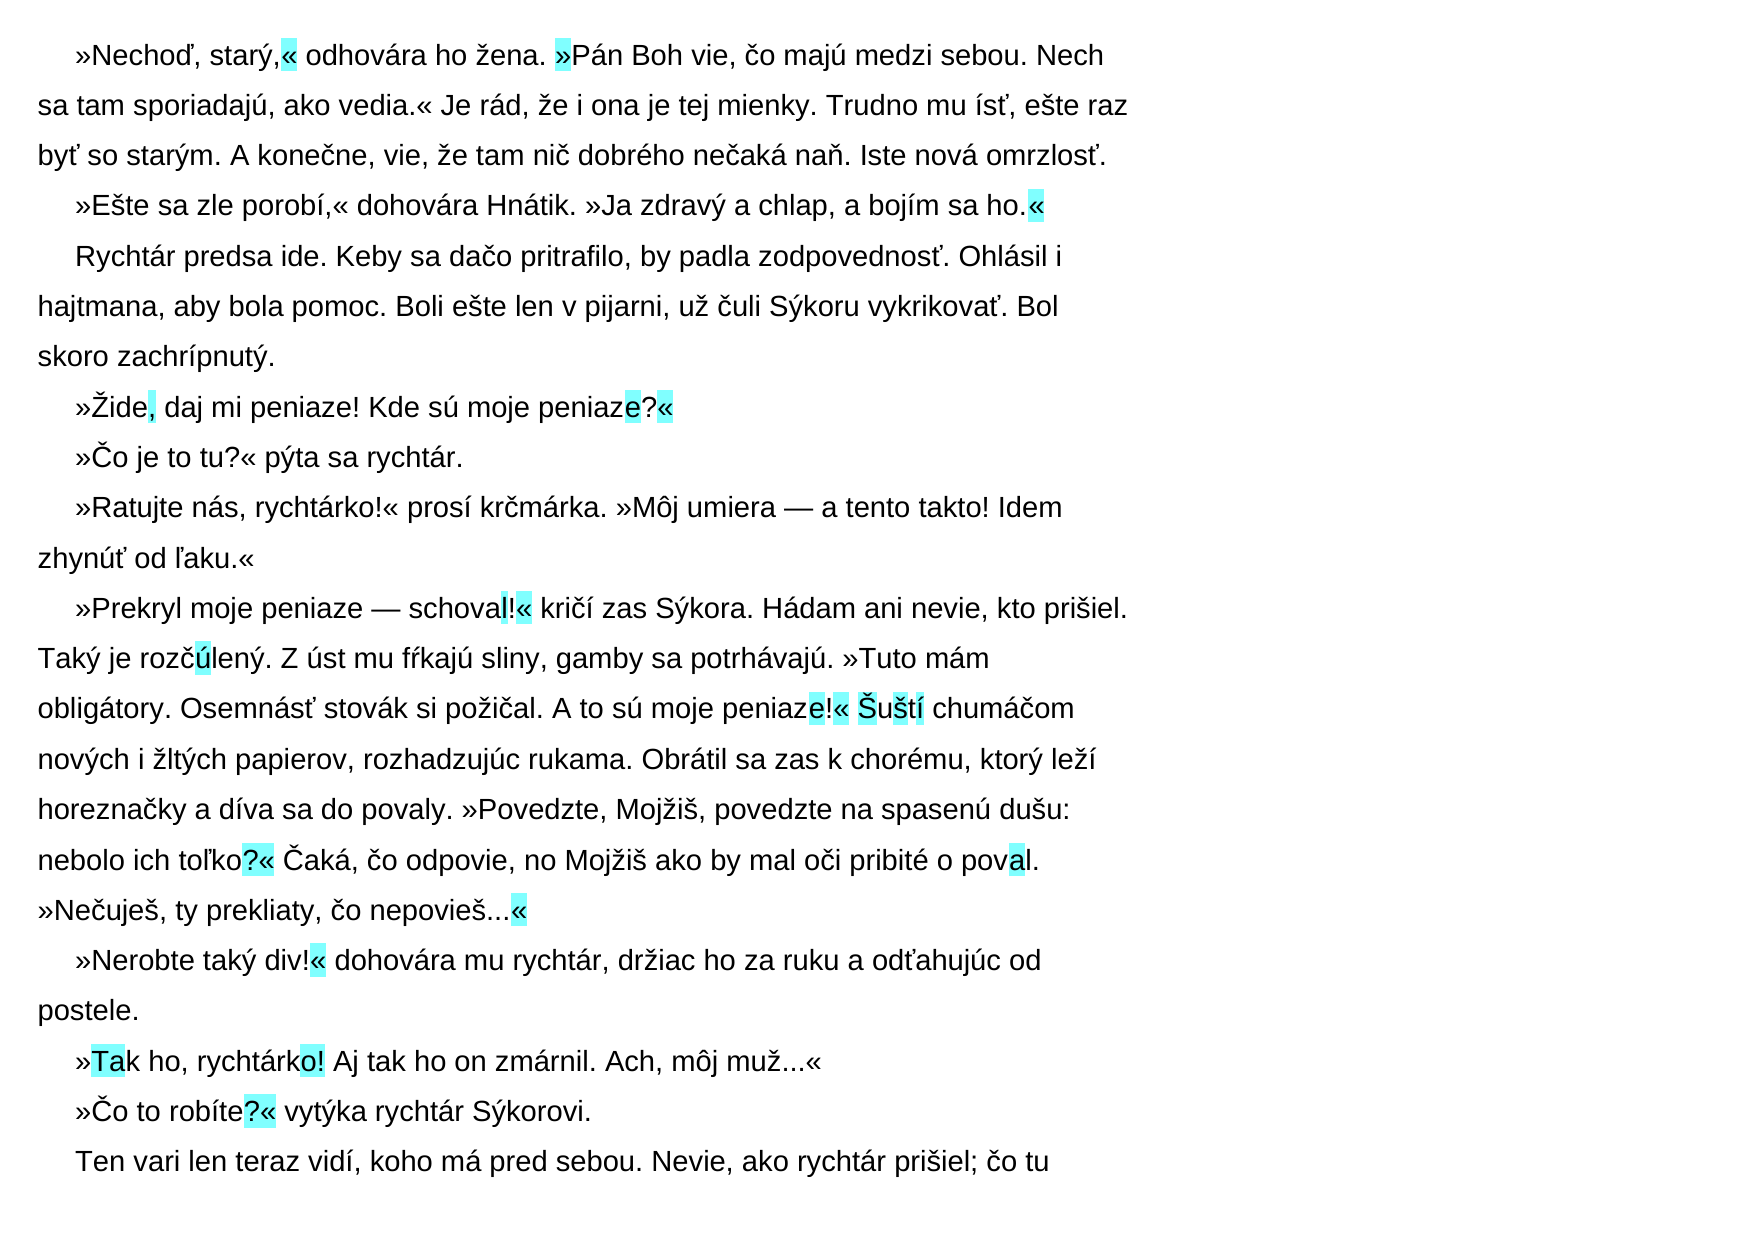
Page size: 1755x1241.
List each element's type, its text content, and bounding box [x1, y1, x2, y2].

text »Ratujte nás, rychtárko!« prosí krčmárka. »Môj umiera — a tento takto! Idem zhynúť od ľaku.« [37, 490, 1130, 574]
text »Čo to robíte?« vytýka rychtár Sýkorovi. [37, 1094, 1130, 1128]
text »Nerobte taký div!« dohovára mu rychtár, držiac ho za ruku a odťahujúc od postele. [37, 943, 1130, 1027]
text »Nechoď, starý,« odhovára ho žena. »Pán Boh vie, čo majú medzi sebou. Nech sa tam sporiadajú, ako vedia.« Je rád, že i ona je tej mienky. Trudno mu ísť, ešte raz byť so starým. A konečne, vie, že tam nič dobrého nečaká naň. Iste nová omrzlosť. [37, 37, 1130, 172]
text »Ešte sa zle porobí,« dohovára Hnátik. »Ja zdravý a chlap, a bojím sa ho.« [37, 188, 1130, 222]
text »Žide, daj mi peniaze! Kde sú moje peniaze?« [37, 390, 1130, 423]
text Rychtár predsa ide. Keby sa dačo pritrafilo, by padla zodpovednosť. Ohlásil i hajtmana, aby bola pomoc. Boli ešte len v pijarni, už čuli Sýkoru vykrikovať. Bol skoro zachrípnutý. [37, 239, 1130, 373]
text »Tak ho, rychtárko! Aj tak ho on zmárnil. Ach, môj muž...« [37, 1044, 1130, 1077]
text »Prekryl moje peniaze — schoval!« kričí zas Sýkora. Hádam ani nevie, kto prišiel. Taký je rozčúlený. Z úst mu fŕkajú sliny, gamby sa potrhávajú. »Tuto mám obligátory. Osemnásť stovák si požičal. A to sú moje peniaze!« Šuští chumáčom nových i žltých papierov, rozhadzujúc rukama. Obrátil sa zas k chorému, ktorý leží horeznačky a díva sa do povaly. »Povedzte, Mojžiš, povedzte na spasenú dušu: nebolo ich toľko?« Čaká, čo odpovie, no Mojžiš ako by mal oči pribité o poval. »Nečuješ, ty prekliaty, čo nepovieš...« [37, 591, 1130, 926]
text »Čo je to tu?« pýta sa rychtár. [37, 440, 1130, 473]
text Ten vari len teraz vidí, koho má pred sebou. Nevie, ako rychtár prišiel; čo tu [37, 1144, 1130, 1178]
